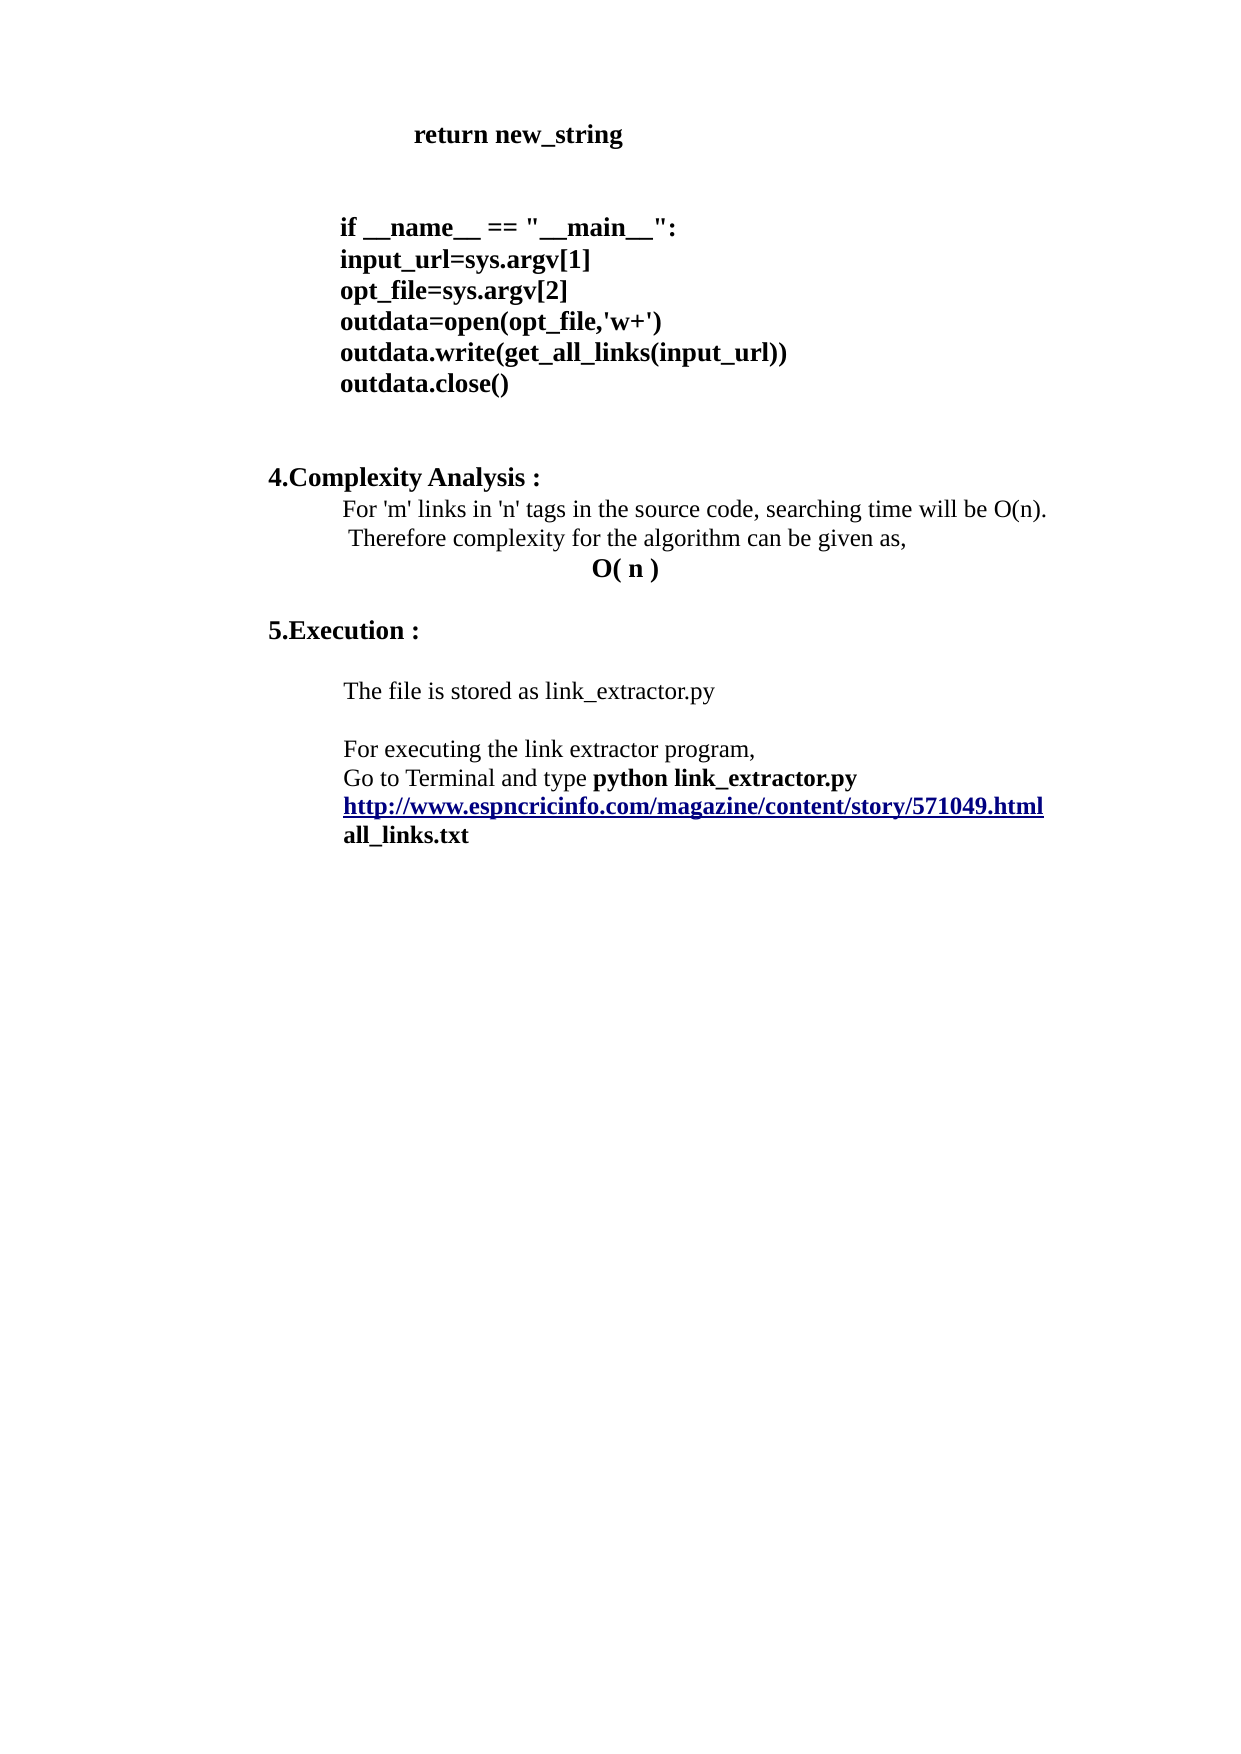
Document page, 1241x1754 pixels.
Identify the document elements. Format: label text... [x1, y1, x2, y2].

text input_url=sys.argv[1] [118, 243, 1122, 274]
list The file is stored as link_extractor.py For executing the link extractor program, Go to Terminal and type python link_extractor.py http://www.espncricinfo.com/magazine/content/story/571049.html all_links.txt [306, 676, 1122, 878]
text return new_string [118, 118, 1122, 149]
list O( n ) [493, 552, 1122, 583]
text outdata=open(opt_file,'w+') [118, 305, 1122, 336]
list 5.Execution : [231, 614, 1122, 645]
text if __name__ == "__main__": [118, 212, 1122, 243]
text outdata.write(get_all_links(input_url)) [118, 336, 1122, 367]
text outdata.close() [118, 367, 1122, 398]
list 4.Complexity Analysis : For 'm' links in 'n' tags in the source code, searching time will be O(n). Therefore complexity for the algorithm can be given as, [231, 461, 1122, 552]
text opt_file=sys.argv[2] [118, 274, 1122, 305]
